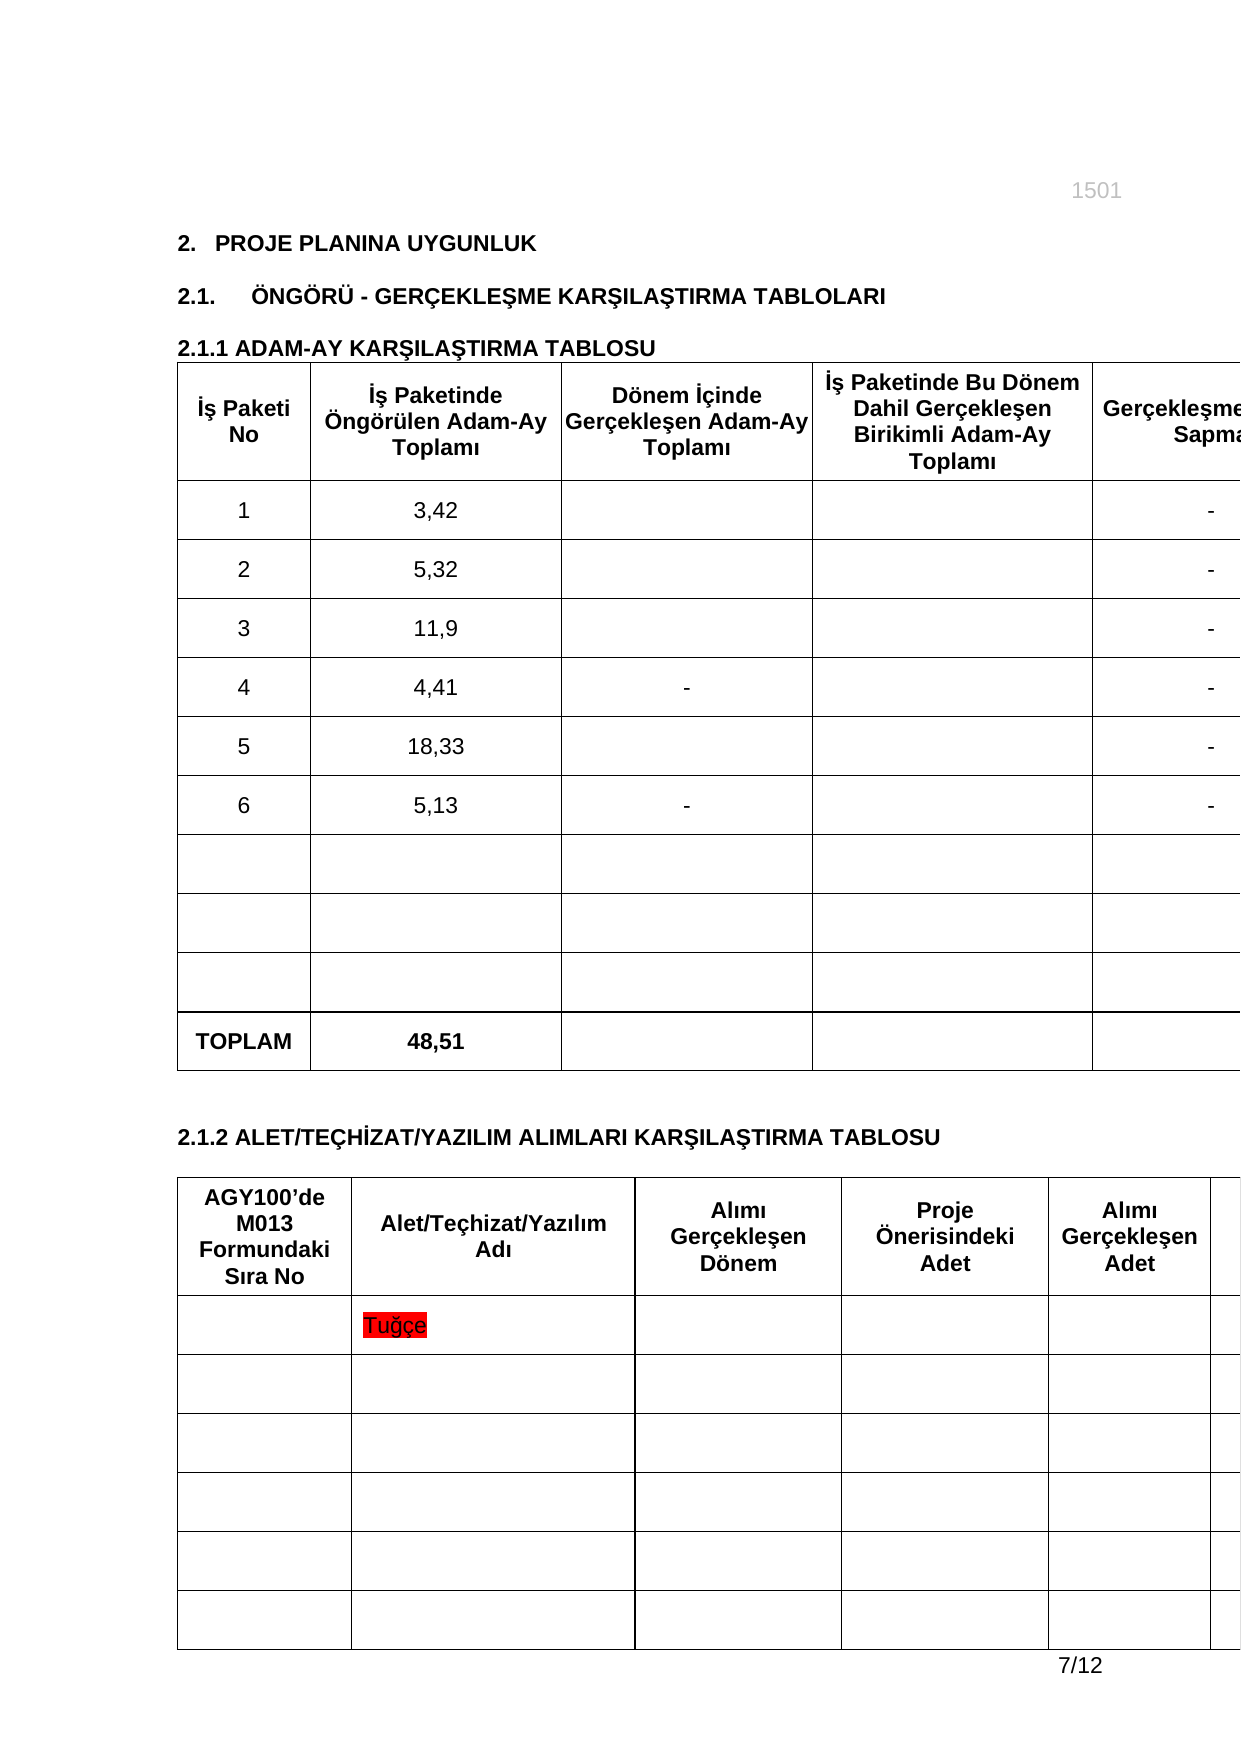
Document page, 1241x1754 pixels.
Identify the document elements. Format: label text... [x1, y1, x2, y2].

table_cell [842, 1473, 1048, 1531]
table_cell [562, 953, 812, 1011]
text 2.1.2 ALET/TEÇHİZAT/YAZILIM ALIMLARI KARŞILAŞTIRMA TABLOSU [177, 1124, 1122, 1151]
table_cell 48,51 [311, 1013, 561, 1070]
table_cell [842, 1296, 1048, 1354]
table_cell [842, 1532, 1048, 1590]
table_cell [842, 1414, 1048, 1472]
table_header İş Paketi No [178, 363, 310, 480]
table_cell [178, 953, 310, 1011]
table_cell [813, 540, 1092, 598]
table_cell 4,41 [311, 658, 561, 716]
table_cell 5,13 [311, 776, 561, 834]
table_cell [636, 1414, 841, 1472]
table_cell [813, 717, 1092, 775]
table_cell [813, 658, 1092, 716]
table_cell 1 [178, 481, 310, 539]
table_cell [562, 894, 812, 952]
table_cell [178, 1296, 351, 1354]
table_cell [1049, 1591, 1210, 1649]
table_cell [562, 481, 812, 539]
subtitle PROJE PLANINA UYGUNLUK [177, 230, 1122, 256]
table_cell - [1093, 540, 1240, 598]
table_cell [813, 835, 1092, 893]
table_cell [636, 1532, 841, 1590]
table_cell [1049, 1296, 1210, 1354]
table_cell [562, 1013, 812, 1070]
table_cell [352, 1532, 634, 1590]
table_cell [1093, 894, 1240, 952]
table_cell [1049, 1473, 1210, 1531]
table_cell [352, 1591, 634, 1649]
table_cell [813, 481, 1092, 539]
table_cell 3,42 [311, 481, 561, 539]
table_cell [1211, 1591, 1240, 1649]
table_header Alımı Gerçekleşen Dönem [636, 1178, 841, 1295]
table_header Dönem İçinde Gerçekleşen Adam-Ay Toplamı [562, 363, 812, 480]
table_cell [1093, 835, 1240, 893]
table_cell [1093, 953, 1240, 1011]
table_cell [636, 1355, 841, 1413]
table_cell [562, 717, 812, 775]
table_cell [636, 1296, 841, 1354]
table_cell TOPLAM [178, 1013, 310, 1070]
table_cell [1093, 1013, 1240, 1070]
table_cell - [1093, 658, 1240, 716]
table_cell - [562, 658, 812, 716]
table_cell [178, 1532, 351, 1590]
table_cell [562, 540, 812, 598]
table_cell [813, 599, 1092, 657]
table_cell Tuğçe [352, 1296, 634, 1354]
table_header Gerçekleşmelerdeki Sapma [1093, 363, 1240, 480]
table_cell [562, 599, 812, 657]
table_cell [178, 1591, 351, 1649]
table_cell [1049, 1355, 1210, 1413]
table_cell [842, 1591, 1048, 1649]
table_cell [311, 835, 561, 893]
table_header İş Paketinde Öngörülen Adam-Ay Toplamı [311, 363, 561, 480]
table_header Proje Önerisindeki Adet [842, 1178, 1048, 1295]
table_cell 2 [178, 540, 310, 598]
table_header Alet/Teçhizat/Yazılım Adı [352, 1178, 634, 1295]
table_cell [813, 1013, 1092, 1070]
table_cell [636, 1473, 841, 1531]
table_cell - [1093, 776, 1240, 834]
table_cell - [1093, 599, 1240, 657]
table_cell [178, 1355, 351, 1413]
table_cell [842, 1355, 1048, 1413]
table_cell 4 [178, 658, 310, 716]
table_cell - [562, 776, 812, 834]
table_cell [311, 953, 561, 1011]
table_cell [562, 835, 812, 893]
table_header Sapmanın Gerekçesi [1211, 1178, 1240, 1295]
table_cell [1211, 1532, 1240, 1590]
table_cell - [1093, 717, 1240, 775]
table_cell [178, 894, 310, 952]
table_cell [352, 1473, 634, 1531]
table_cell 5 [178, 717, 310, 775]
table_cell [1211, 1355, 1240, 1413]
table_cell [813, 953, 1092, 1011]
table_cell [352, 1355, 634, 1413]
table_cell 5,32 [311, 540, 561, 598]
table_cell 18,33 [311, 717, 561, 775]
table_cell [1211, 1414, 1240, 1472]
table_cell [352, 1414, 634, 1472]
table_cell [178, 835, 310, 893]
table_cell [178, 1414, 351, 1472]
table_cell [1211, 1473, 1240, 1531]
table_cell [1049, 1532, 1210, 1590]
table_cell [1049, 1414, 1210, 1472]
table_cell 3 [178, 599, 310, 657]
table_cell [311, 894, 561, 952]
text 2.1.1 ADAM-AY KARŞILAŞTIRMA TABLOSU [177, 335, 1122, 362]
table_header İş Paketinde Bu Dönem Dahil Gerçekleşen Birikimli Adam-Ay Toplamı [813, 363, 1092, 480]
table_cell 11,9 [311, 599, 561, 657]
table_cell 6 [178, 776, 310, 834]
table_cell [178, 1473, 351, 1531]
table_header Alımı Gerçekleşen Adet [1049, 1178, 1210, 1295]
table_cell [813, 894, 1092, 952]
table_cell - [1093, 481, 1240, 539]
table_cell [1211, 1296, 1240, 1354]
subtitle ÖNGÖRÜ - GERÇEKLEŞME KARŞILAŞTIRMA TABLOLARI [177, 283, 1122, 309]
table_cell [813, 776, 1092, 834]
table_cell [636, 1591, 841, 1649]
table_header AGY100’de M013 Formundaki Sıra No [178, 1178, 351, 1295]
